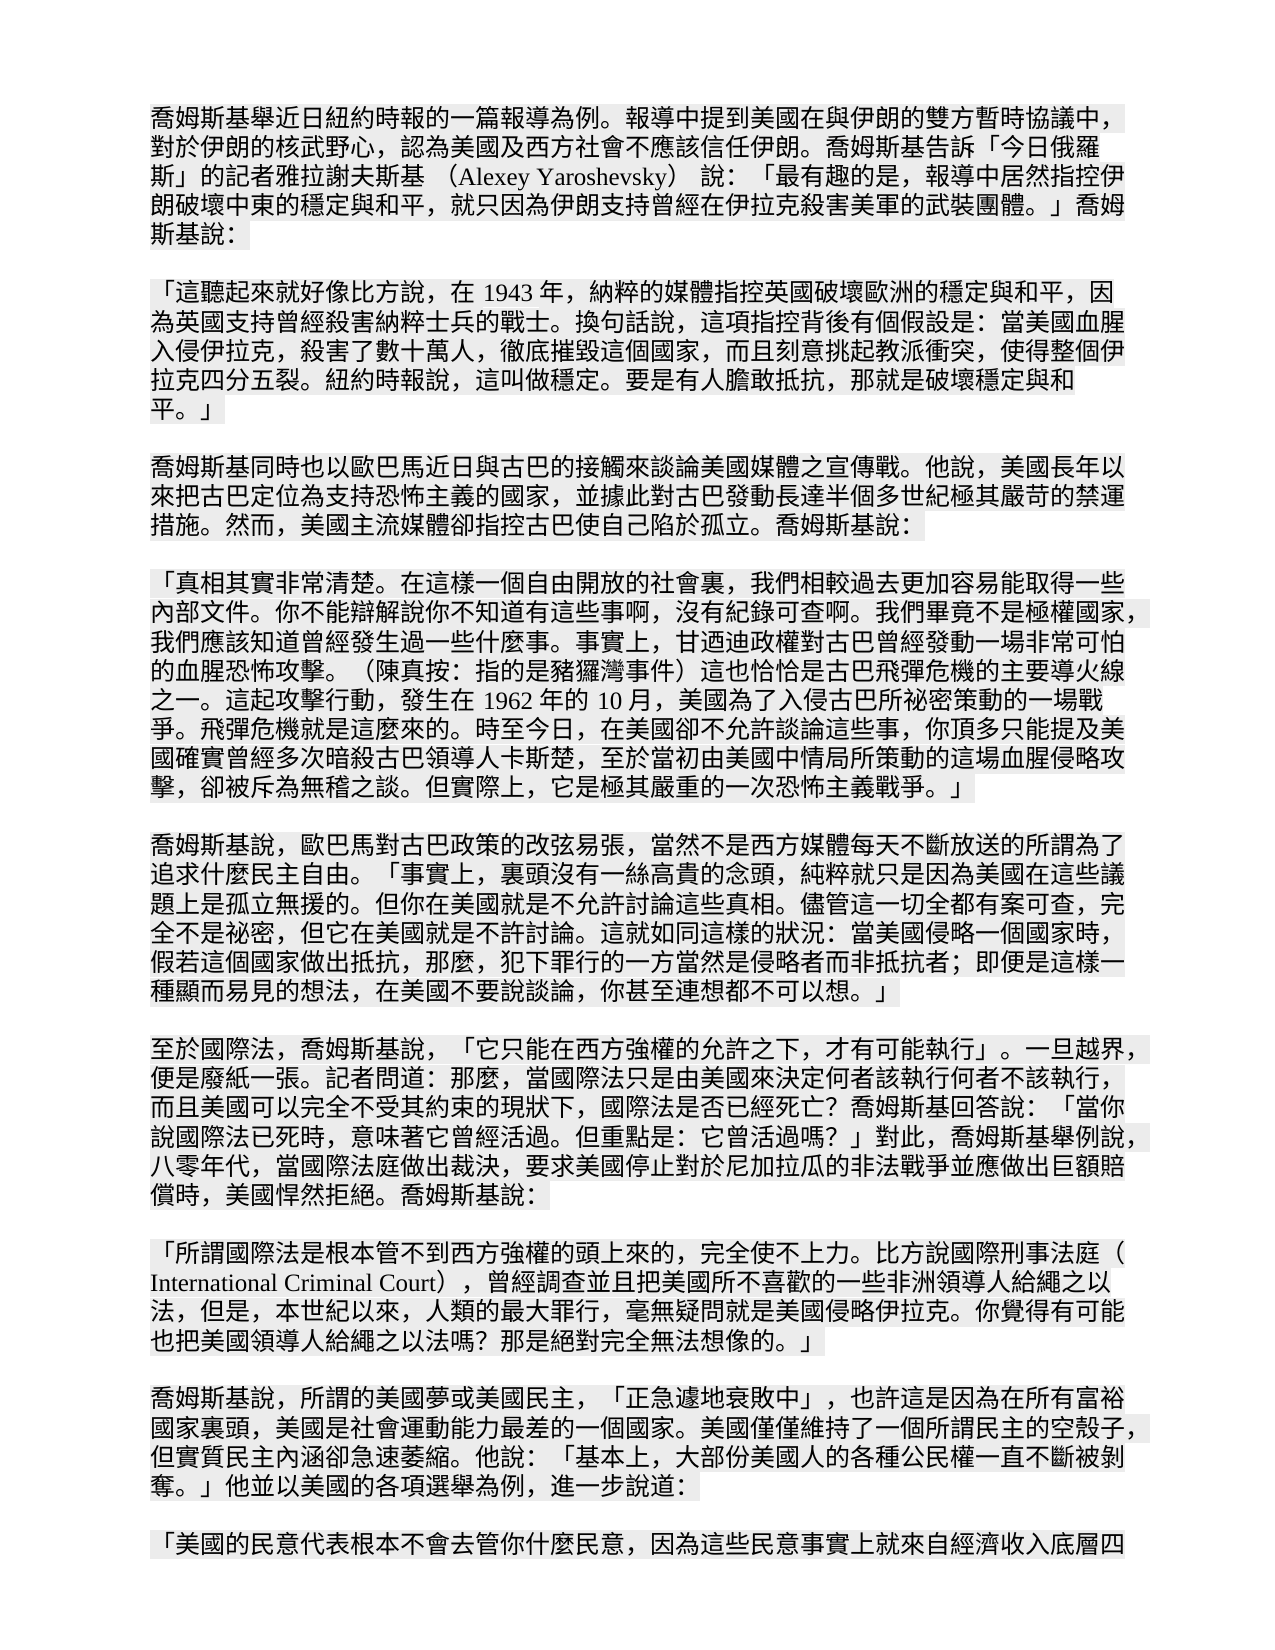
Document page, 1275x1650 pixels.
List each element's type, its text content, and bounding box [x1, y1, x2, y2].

text 「任何一個喬治歐威爾的讀者，對於美國的所作所為，絕不會感到陌生」—喬姆斯基接受「今日俄羅斯」訪問 受訪者：Noam Chomsky 訪談者：Alexey Yaroshevsky 譯者：陳真 報導出處：https://goo.gl/2MkGwH 報導日期：2015. 04. 17. 喬姆斯基（Noam Chomsky）接受「今日俄羅斯」（Russia Today）訪問時表示，美國主流媒體純粹就像隻應聲蟲，拼命覆述美國官方所欲傳達給社會大眾有關國際事務的訊息。對於美國領導階層來說，「新聞媒體若不願充當美國宣傳機器的傳聲筒，那是無法容忍的」。喬姆斯基表示，報導任何以美國為首的西方社會在全球各地所犯下的罪行，更是一種不可容忍的媒體禁忌，例如烏克蘭衝突以及伊朗的緊張局勢等等。 喬姆斯基進一步說道，世界輿論假若與美國的既定戰略牴觸，同樣也會被邊緣化。他說： 「所謂西方社會，指的就是美國及其同路人。」「在美國，所謂國際社會，指的就是美國以及那些跟美國沆瀣一氣的國家。舉個例來說，伊朗是否有權發展其現行核能政策，完全是所謂國際社會說了算。國際社會說不行就是不行。重點是，哪些國家才是國際社會？則是由美國說了算。」 喬姆斯基如此表示： 「任何一個喬治歐威爾的讀者，對於美國的所作所為，絕不會感到陌生。但它至今依然為所欲為。」 喬姆斯基於本周做出這些評論之後，剛好美國國會有個公聽會，會議名稱為「挑戰俄羅斯之資訊武裝化」（Confronting Russia’s Weaponization of Information）。會議中，眾議院外交事務委員會主席埃德·羅伊斯（Ed Royce）如此說道：「俄羅斯媒體正在分裂全世界；事實上，他們把資訊武裝化。」來自麻省理工學院的哲學家喬姆斯基對此回應表示：羅伊斯「假若還有那麼一點點最基本的誠實，那他應該檢討一下美國媒體。」 喬姆斯基舉近日紐約時報的一篇報導為例。報導中提到美國在與伊朗的雙方暫時協議中，對於伊朗的核武野心，認為美國及西方社會不應該信任伊朗。喬姆斯基告訴「今日俄羅斯」的記者雅拉謝夫斯基 （Alexey Yaroshevsky） 說：「最有趣的是，報導中居然指控伊朗破壞中東的穩定與和平，就只因為伊朗支持曾經在伊拉克殺害美軍的武裝團體。」喬姆斯基說： 「這聽起來就好像比方說，在 1943 年，納粹的媒體指控英國破壞歐洲的穩定與和平，因為英國支持曾經殺害納粹士兵的戰士。換句話說，這項指控背後有個假設是：當美國血腥入侵伊拉克，殺害了數十萬人，徹底摧毀這個國家，而且刻意挑起教派衝突，使得整個伊拉克四分五裂。紐約時報說，這叫做穩定。要是有人膽敢抵抗，那就是破壞穩定與和平。」 喬姆斯基同時也以歐巴馬近日與古巴的接觸來談論美國媒體之宣傳戰。他說，美國長年以來把古巴定位為支持恐怖主義的國家，並據此對古巴發動長達半個多世紀極其嚴苛的禁運措施。然而，美國主流媒體卻指控古巴使自己陷於孤立。喬姆斯基說： 「真相其實非常清楚。在這樣一個自由開放的社會裏，我們相較過去更加容易能取得一些內部文件。你不能辯解說你不知道有這些事啊，沒有紀錄可查啊。我們畢竟不是極權國家，我們應該知道曾經發生過一些什麼事。事實上，甘迺迪政權對古巴曾經發動一場非常可怕的血腥恐怖攻擊。（陳真按：指的是豬玀灣事件）這也恰恰是古巴飛彈危機的主要導火線之一。這起攻擊行動，發生在 1962 年的 10 月，美國為了入侵古巴所祕密策動的一場戰爭。飛彈危機就是這麼來的。時至今日，在美國卻不允許談論這些事，你頂多只能提及美國確實曾經多次暗殺古巴領導人卡斯楚，至於當初由美國中情局所策動的這場血腥侵略攻擊，卻被斥為無稽之談。但實際上，它是極其嚴重的一次恐怖主義戰爭。」 喬姆斯基說，歐巴馬對古巴政策的改弦易張，當然不是西方媒體每天不斷放送的所謂為了追求什麼民主自由。「事實上，裏頭沒有一絲高貴的念頭，純粹就只是因為美國在這些議題上是孤立無援的。但你在美國就是不允許討論這些真相。儘管這一切全都有案可查，完全不是祕密，但它在美國就是不許討論。這就如同這樣的狀況：當美國侵略一個國家時，假若這個國家做出抵抗，那麼，犯下罪行的一方當然是侵略者而非抵抗者；即便是這樣一種顯而易見的想法，在美國不要說談論，你甚至連想都不可以想。」 至於國際法，喬姆斯基說，「它只能在西方強權的允許之下，才有可能執行」。一旦越界，便是廢紙一張。記者問道：那麼，當國際法只是由美國來決定何者該執行何者不該執行，而且美國可以完全不受其約束的現狀下，國際法是否已經死亡？喬姆斯基回答說：「當你說國際法已死時，意味著它曾經活過。但重點是：它曾活過嗎？」對此，喬姆斯基舉例說，八零年代，當國際法庭做出裁決，要求美國停止對於尼加拉瓜的非法戰爭並應做出巨額賠償時，美國悍然拒絕。喬姆斯基說： 「所謂國際法是根本管不到西方強權的頭上來的，完全使不上力。比方說國際刑事法庭（ International Criminal Court），曾經調查並且把美國所不喜歡的一些非洲領導人給繩之以法，但是，本世紀以來，人類的最大罪行，毫無疑問就是美國侵略伊拉克。你覺得有可能也把美國領導人給繩之以法嗎？那是絕對完全無法想像的。」 喬姆斯基說，所謂的美國夢或美國民主，「正急遽地衰敗中」，也許這是因為在所有富裕國家裏頭，美國是社會運動能力最差的一個國家。美國僅僅維持了一個所謂民主的空殼子，但實質民主內涵卻急速萎縮。他說：「基本上，大部份美國人的各種公民權一直不斷被剝奪。」他並以美國的各項選舉為例，進一步說道： 「美國的民意代表根本不會去管你什麼民意，因為這些民意事實上就來自經濟收入底層四分之三的人口；一旦來到經濟狀況較好一些的上層，你的影響力也就會多一些；假若來到收入的金字塔頂端，那麼，他們才是一切政策的制定者。這是一種財閥統治（plutocracy），而非民主政治（democracy）。」 [150, 75, 1125, 1559]
